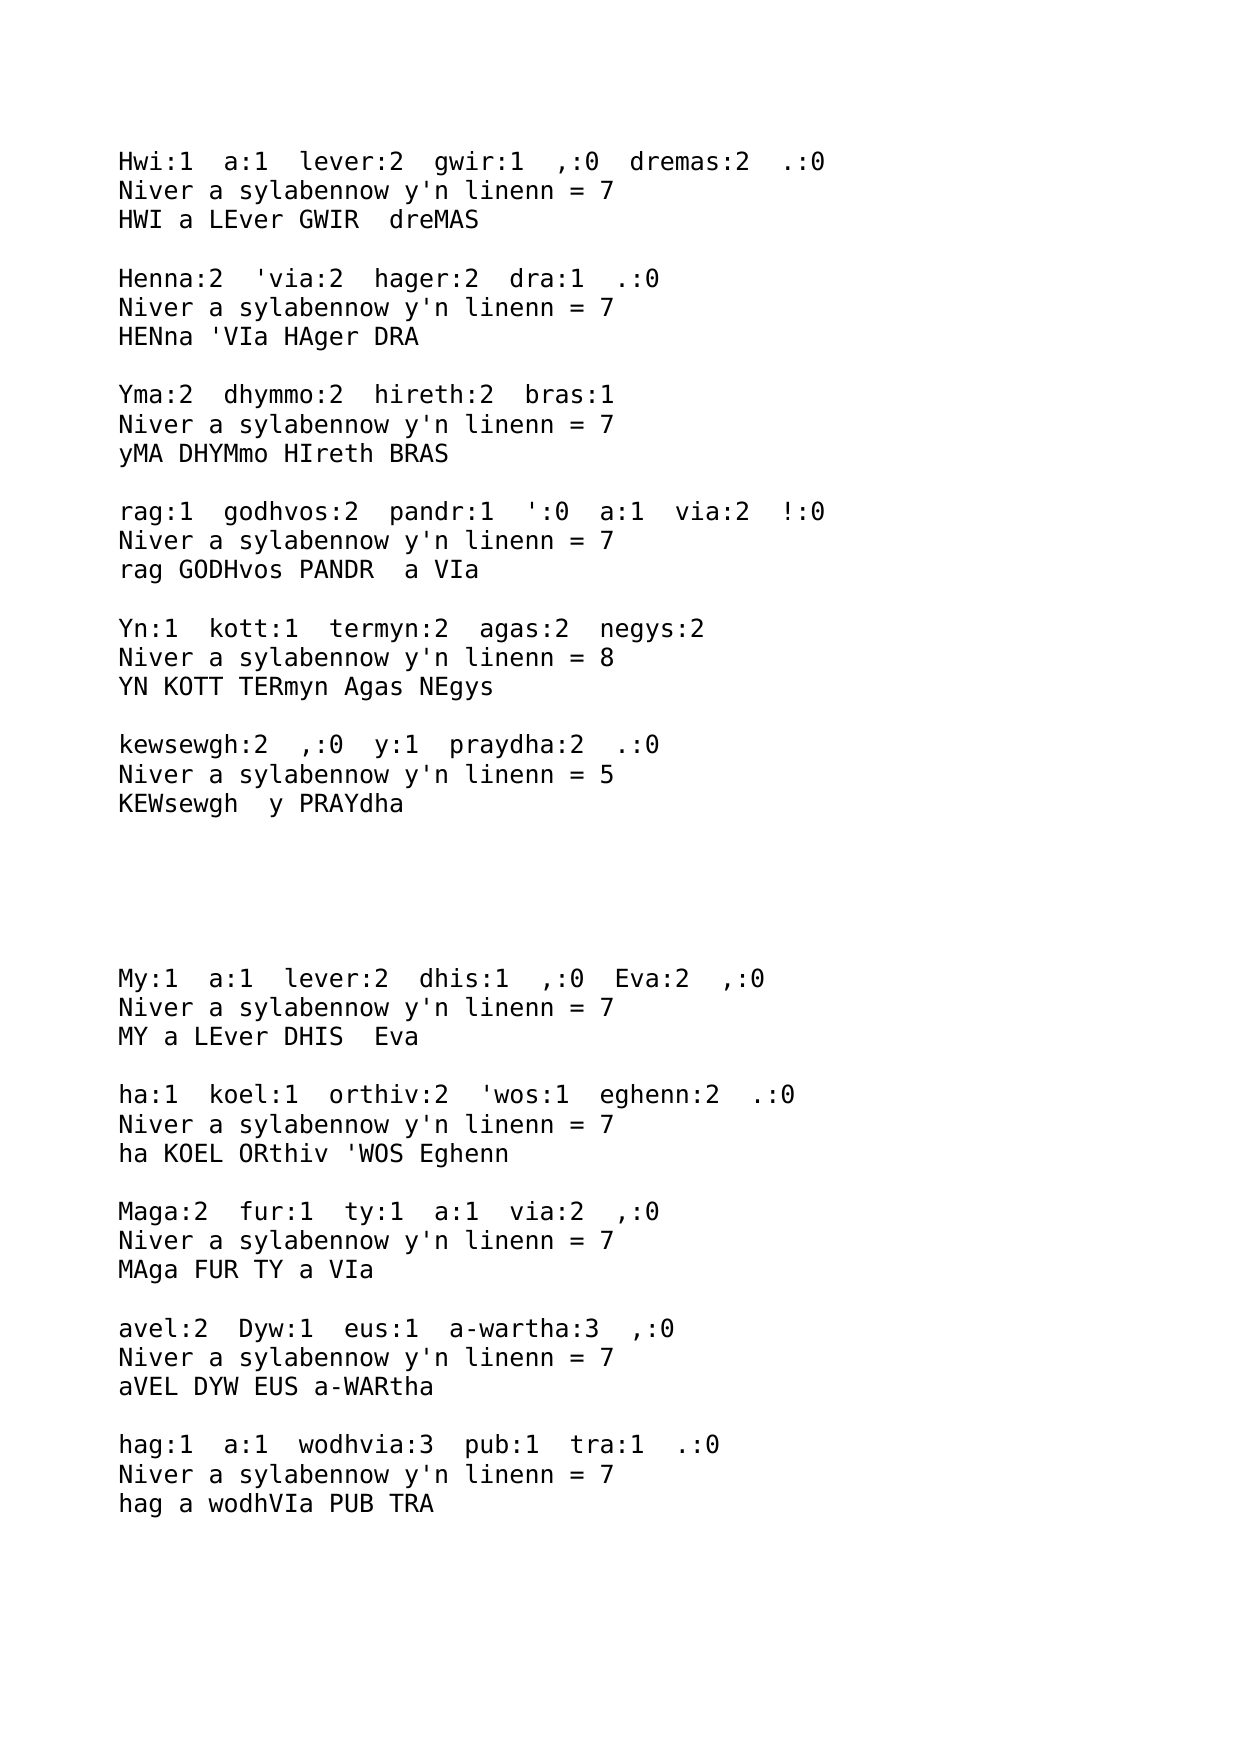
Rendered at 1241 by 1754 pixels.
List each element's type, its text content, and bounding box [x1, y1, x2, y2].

text Niver a sylabennow y'n linenn = 7 [118, 1110, 1122, 1139]
text Henna:2 'via:2 hager:2 dra:1 .:0 [118, 264, 1122, 293]
text kewsewgh:2 ,:0 y:1 praydha:2 .:0 [118, 731, 1122, 760]
text hag:1 a:1 wodhvia:3 pub:1 tra:1 .:0 [118, 1431, 1122, 1460]
text Niver a sylabennow y'n linenn = 7 [118, 993, 1122, 1022]
text Niver a sylabennow y'n linenn = 8 [118, 643, 1122, 672]
text Niver a sylabennow y'n linenn = 7 [118, 1343, 1122, 1372]
text Niver a sylabennow y'n linenn = 7 [118, 1226, 1122, 1256]
text Hwi:1 a:1 lever:2 gwir:1 ,:0 dremas:2 .:0 [118, 147, 1122, 176]
text Niver a sylabennow y'n linenn = 7 [118, 176, 1122, 206]
text Maga:2 fur:1 ty:1 a:1 via:2 ,:0 [118, 1197, 1122, 1226]
text KEWsewgh y PRAYdha [118, 789, 1122, 818]
text avel:2 Dyw:1 eus:1 a-wartha:3 ,:0 [118, 1314, 1122, 1343]
text ha KOEL ORthiv 'WOS Eghenn [118, 1139, 1122, 1168]
text Yn:1 kott:1 termyn:2 agas:2 negys:2 [118, 614, 1122, 643]
text Yma:2 dhymmo:2 hireth:2 bras:1 [118, 381, 1122, 410]
text rag GODHvos PANDR a VIa [118, 556, 1122, 585]
text rag:1 godhvos:2 pandr:1 ':0 a:1 via:2 !:0 [118, 497, 1122, 526]
text HWI a LEver GWIR dreMAS [118, 206, 1122, 235]
text aVEL DYW EUS a-WARtha [118, 1372, 1122, 1401]
text hag a wodhVIa PUB TRA [118, 1489, 1122, 1518]
text MY a LEver DHIS Eva [118, 1022, 1122, 1051]
text yMA DHYMmo HIreth BRAS [118, 439, 1122, 468]
text MAga FUR TY a VIa [118, 1256, 1122, 1285]
text Niver a sylabennow y'n linenn = 7 [118, 293, 1122, 322]
text HENna 'VIa HAger DRA [118, 322, 1122, 351]
text Niver a sylabennow y'n linenn = 5 [118, 760, 1122, 789]
text Niver a sylabennow y'n linenn = 7 [118, 526, 1122, 556]
text My:1 a:1 lever:2 dhis:1 ,:0 Eva:2 ,:0 [118, 964, 1122, 993]
text YN KOTT TERmyn Agas NEgys [118, 672, 1122, 701]
text Niver a sylabennow y'n linenn = 7 [118, 1460, 1122, 1489]
text Niver a sylabennow y'n linenn = 7 [118, 410, 1122, 439]
text ha:1 koel:1 orthiv:2 'wos:1 eghenn:2 .:0 [118, 1081, 1122, 1110]
